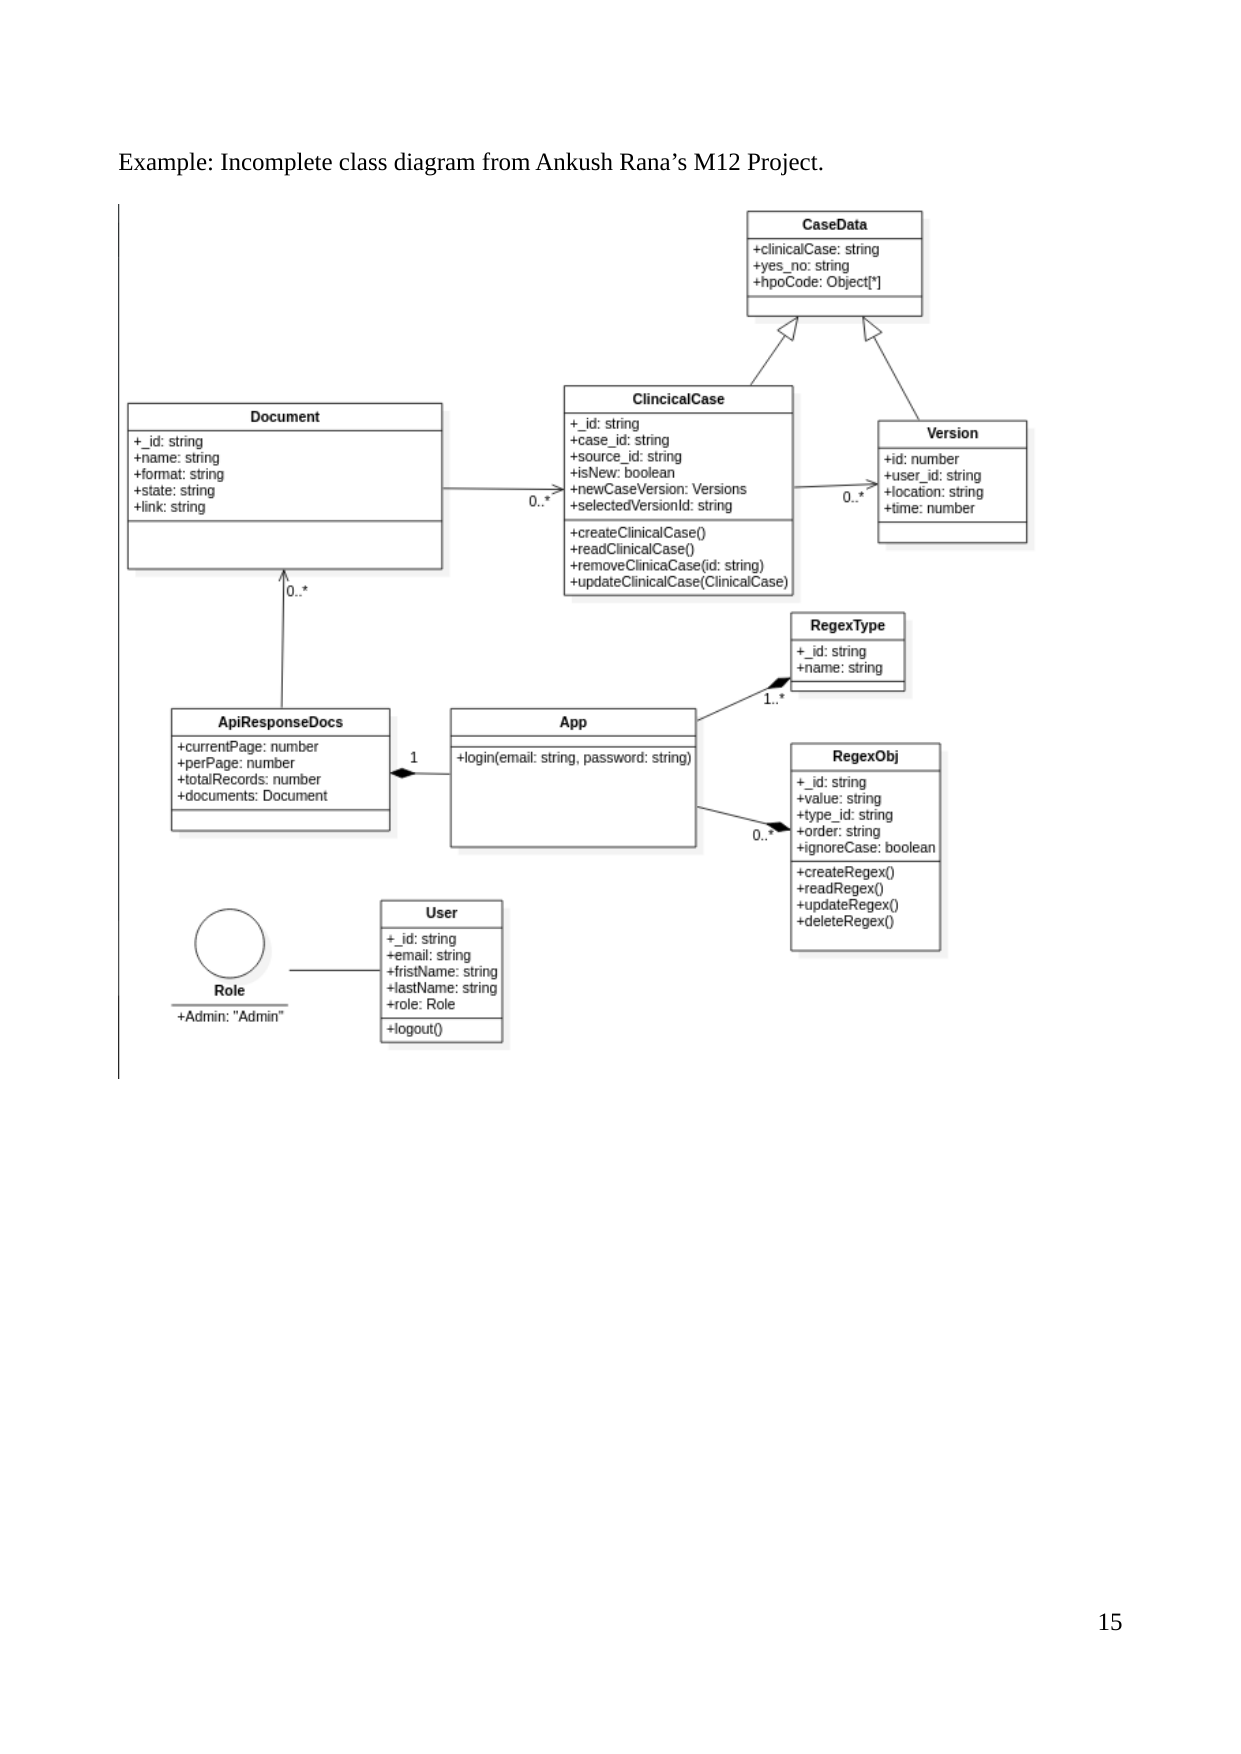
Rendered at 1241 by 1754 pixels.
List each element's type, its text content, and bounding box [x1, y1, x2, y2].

text Example: Incomplete class diagram from Ankush Rana’s M12 Project. [118, 147, 1122, 176]
picture [118, 204, 1123, 1079]
